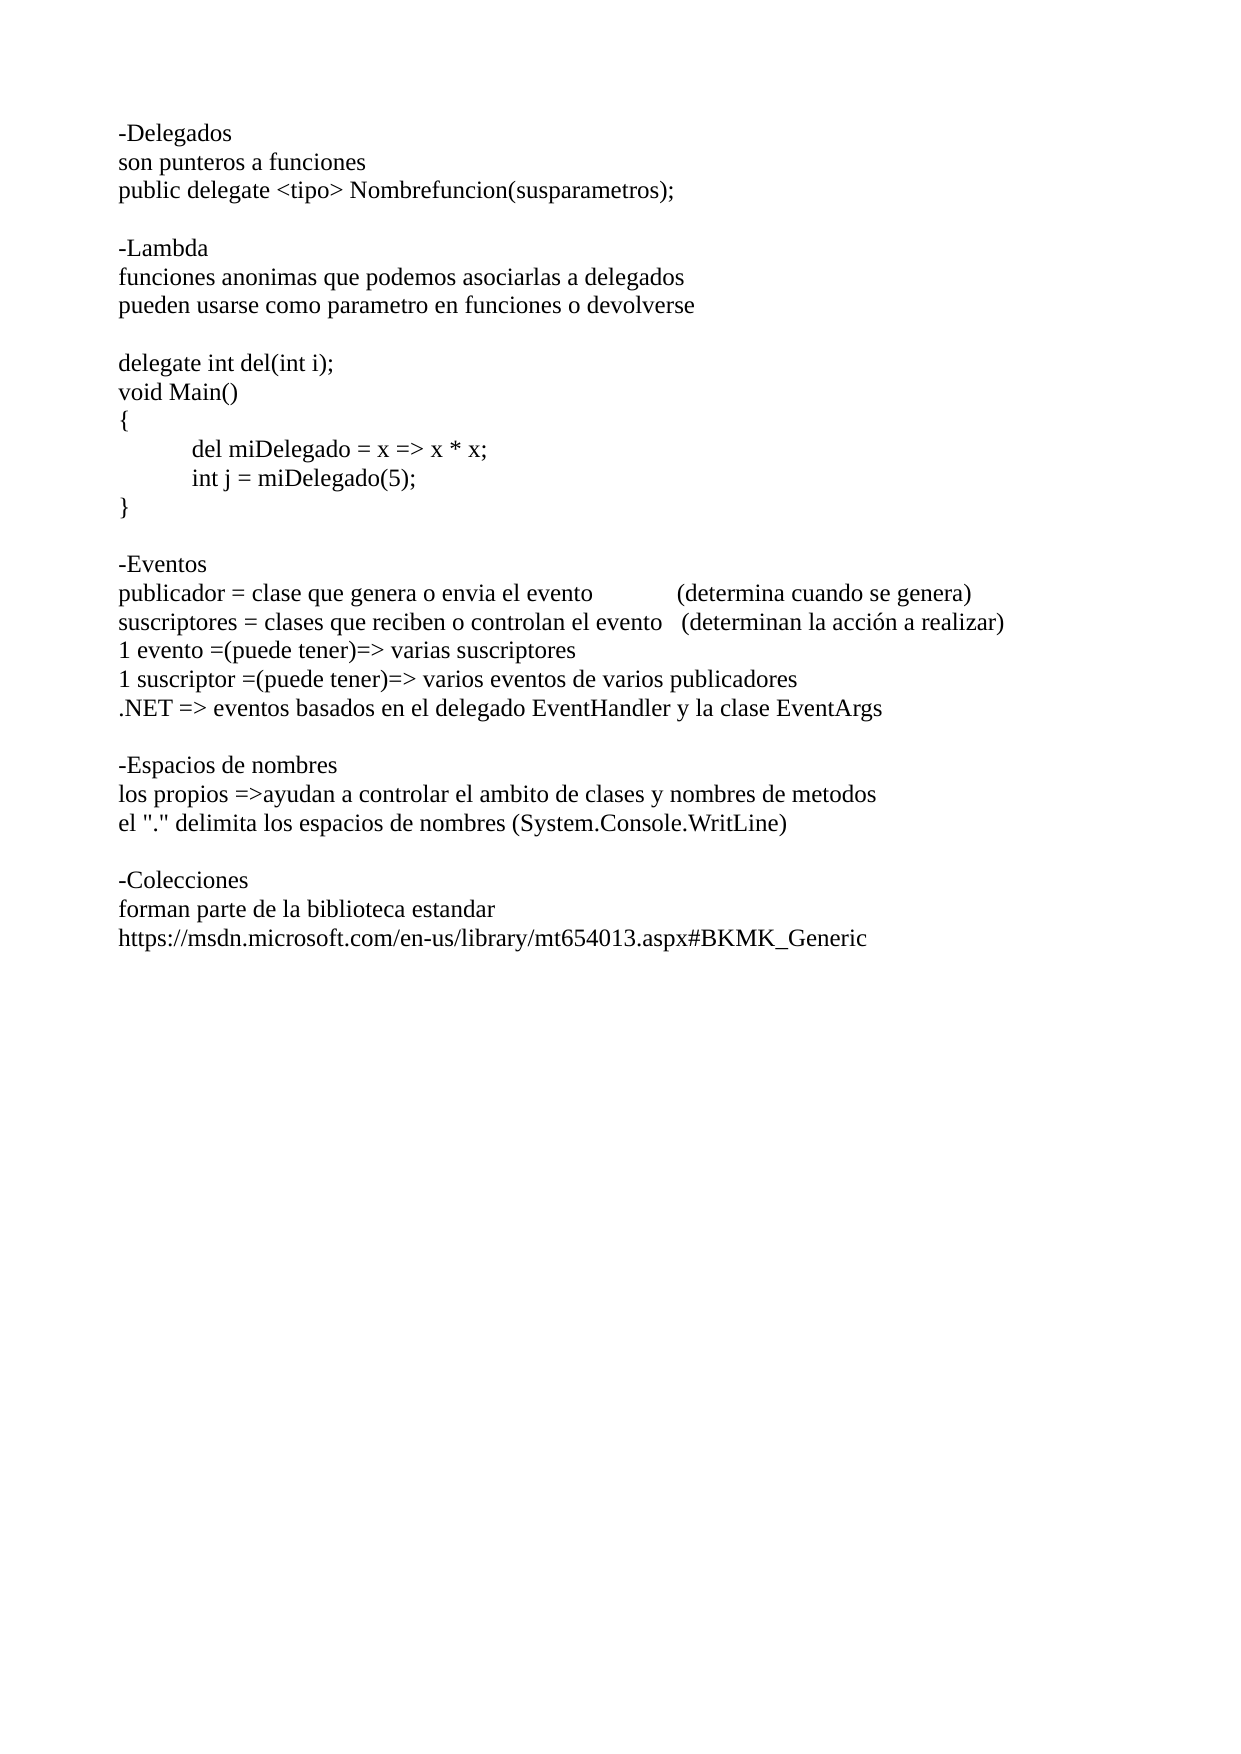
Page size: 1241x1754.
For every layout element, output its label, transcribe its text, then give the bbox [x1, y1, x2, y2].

text https://msdn.microsoft.com/en-us/library/mt654013.aspx#BKMK_Generic [118, 923, 1122, 952]
text -Eventos [118, 549, 1122, 578]
text suscriptores = clases que reciben o controlan el evento (determinan la acción a realizar) [118, 607, 1122, 636]
text -Lambda [118, 233, 1122, 262]
text pueden usarse como parametro en funciones o devolverse [118, 291, 1122, 319]
text del miDelegado = x => x * x; [118, 434, 1122, 463]
text void Main() [118, 377, 1122, 406]
text .NET => eventos basados en el delegado EventHandler y la clase EventArgs [118, 693, 1122, 722]
text el "." delimita los espacios de nombres (System.Console.WritLine) [118, 808, 1122, 837]
text son punteros a funciones [118, 147, 1122, 176]
text -Espacios de nombres [118, 751, 1122, 779]
text -Delegados [118, 118, 1122, 147]
text int j = miDelegado(5); [118, 463, 1122, 492]
text funciones anonimas que podemos asociarlas a delegados [118, 262, 1122, 291]
text 1 suscriptor =(puede tener)=> varios eventos de varios publicadores [118, 664, 1122, 693]
text -Colecciones [118, 866, 1122, 894]
text { [118, 406, 1122, 434]
text publicador = clase que genera o envia el evento (determina cuando se genera) [118, 578, 1122, 607]
text } [118, 492, 1122, 521]
text public delegate <tipo> Nombrefuncion(susparametros); [118, 176, 1122, 204]
text delegate int del(int i); [118, 348, 1122, 377]
text los propios =>ayudan a controlar el ambito de clases y nombres de metodos [118, 779, 1122, 808]
text forman parte de la biblioteca estandar [118, 894, 1122, 923]
text 1 evento =(puede tener)=> varias suscriptores [118, 636, 1122, 664]
